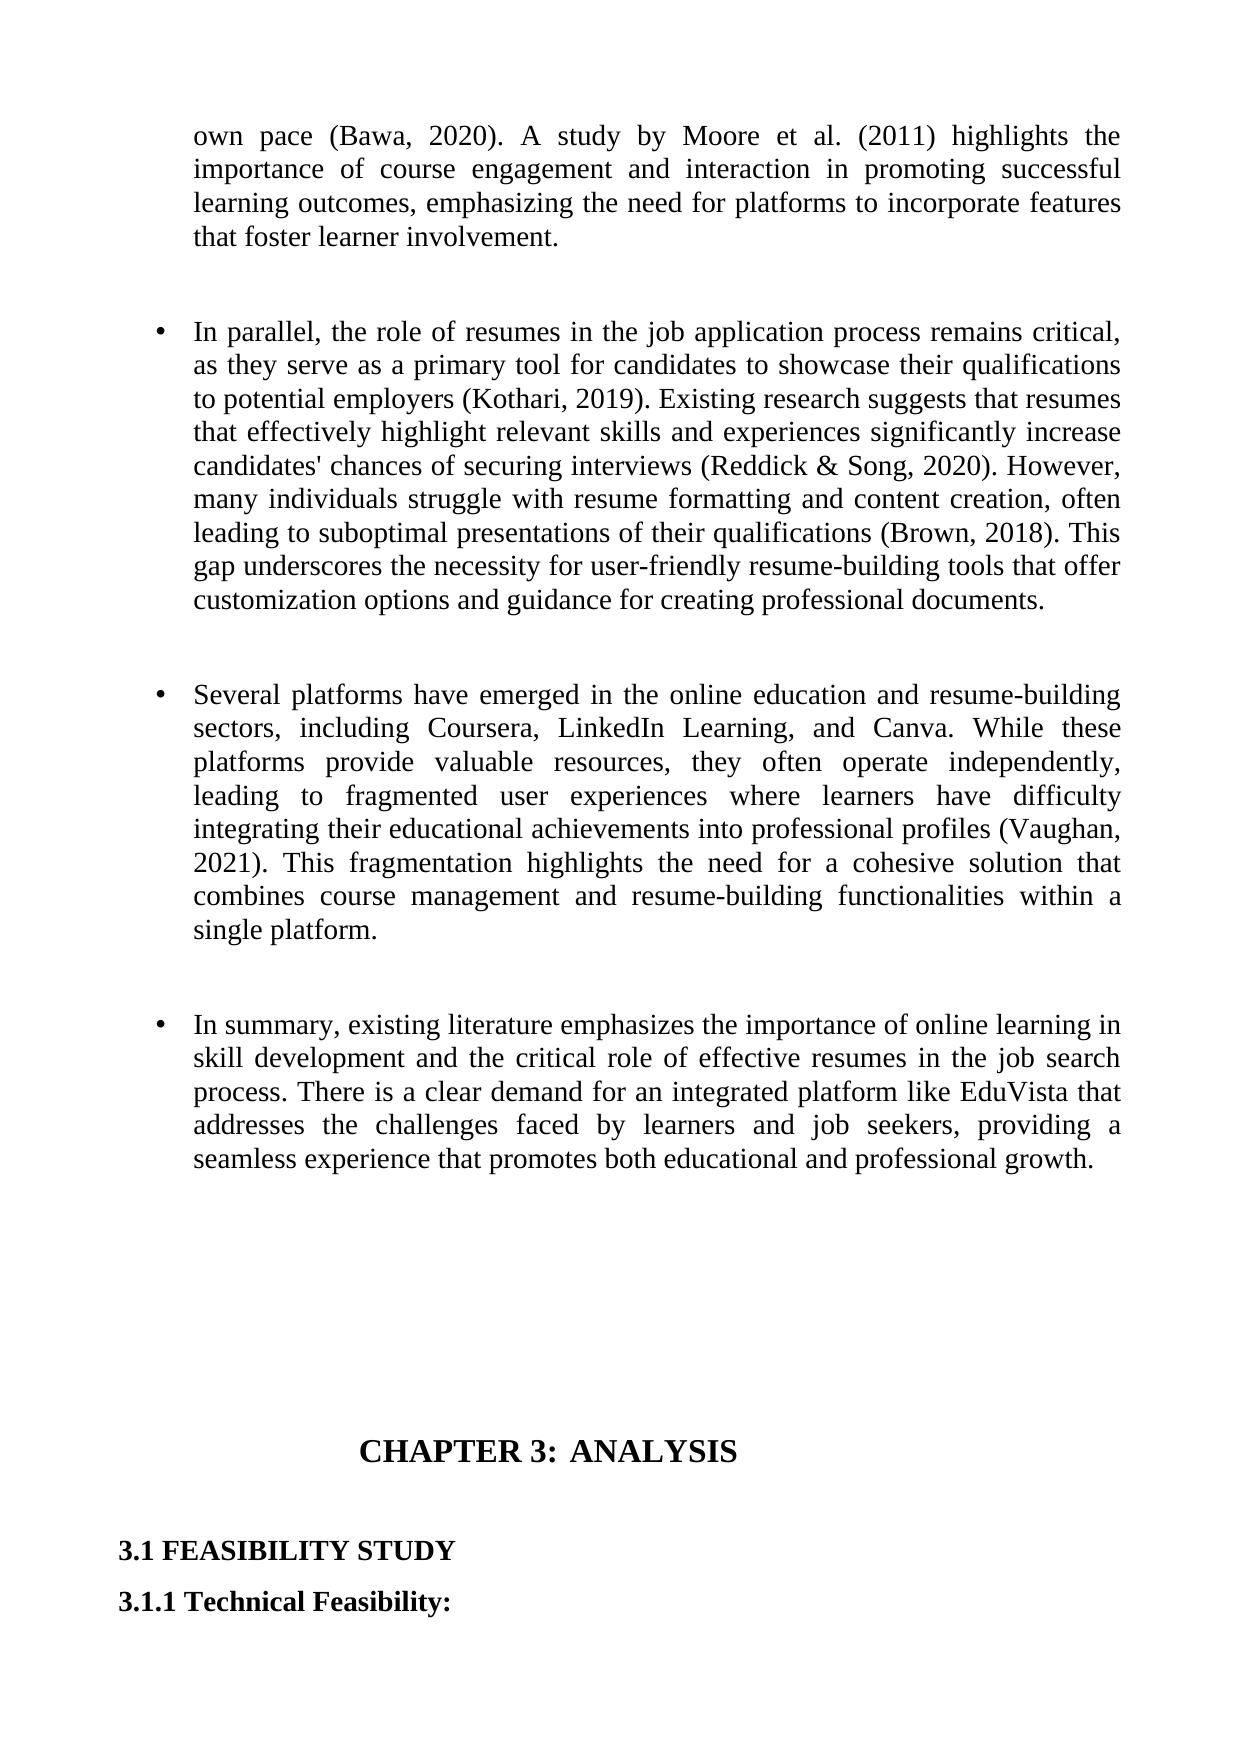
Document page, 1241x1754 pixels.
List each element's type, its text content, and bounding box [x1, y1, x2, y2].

list Several platforms have emerged in the online education and resume-building sectors, including Coursera, LinkedIn Learning, and Canva. While these platforms provide valuable resources, they often operate independently, leading to fragmented user experiences where learners have difficulty integrating their educational achievements into professional profiles (Vaughan, 2021). This fragmentation highlights the need for a cohesive solution that combines course management and resume-building functionalities within a single platform. [156, 677, 1122, 945]
list own pace (Bawa, 2020). A study by Moore et al. (2011) highlights the importance of course engagement and interaction in promoting successful learning outcomes, emphasizing the need for platforms to incorporate features that foster learner involvement. [156, 118, 1122, 252]
text 3.1.1 Technical Feasibility: [118, 1584, 1122, 1617]
list In summary, existing literature emphasizes the importance of online learning in skill development and the critical role of effective resumes in the job search process. There is a clear demand for an integrated platform like EduVista that addresses the challenges faced by learners and job seekers, providing a seamless experience that promotes both educational and professional growth. [156, 1007, 1122, 1174]
list In parallel, the role of resumes in the job application process remains critical, as they serve as a primary tool for candidates to showcase their qualifications to potential employers (Kothari, 2019). Existing research suggests that resumes that effectively highlight relevant skills and experiences significantly increase candidates' chances of securing interviews (Reddick & Song, 2020). However, many individuals struggle with resume formatting and content creation, often leading to suboptimal presentations of their qualifications (Brown, 2018). This gap underscores the necessity for user-friendly resume-building tools that offer customization options and guidance for creating professional documents. [156, 314, 1122, 616]
text 3.1 FEASIBILITY STUDY [118, 1533, 1122, 1567]
text CHAPTER 3: ANALYSIS [118, 1419, 1122, 1472]
